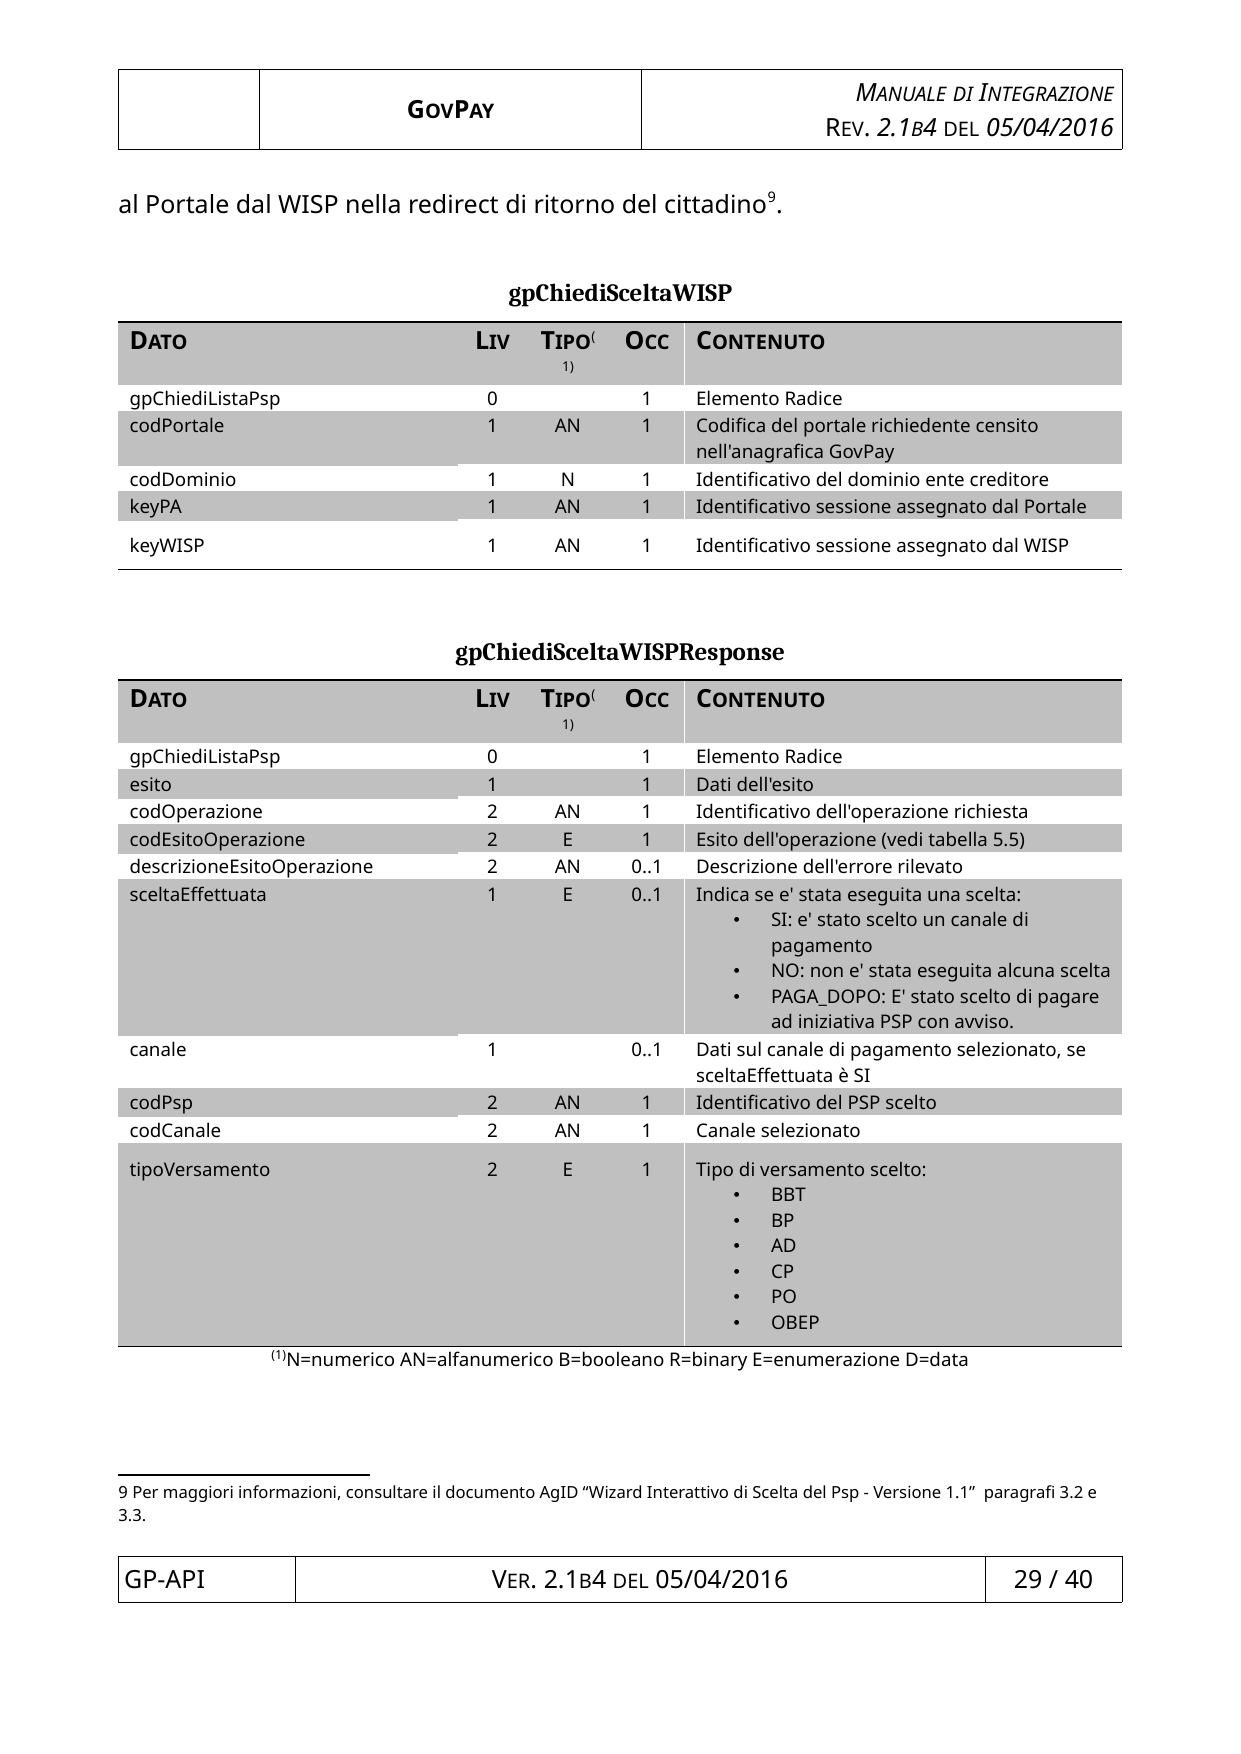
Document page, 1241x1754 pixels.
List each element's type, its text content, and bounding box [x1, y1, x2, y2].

table_cell 1 [609, 464, 684, 491]
table_cell 1 [609, 743, 684, 769]
table_cell 0..1 [609, 879, 684, 1034]
table_cell Identificativo dell'operazione richiesta [685, 796, 1122, 824]
table_cell Codifica del portale richiedente censito nell'anagrafica GovPay [685, 411, 1122, 464]
table_cell AN [526, 1088, 609, 1115]
table_cell E [526, 824, 609, 852]
table_cell Occ [609, 681, 684, 743]
table_cell codPortale [118, 413, 458, 464]
table_cell codOperazione [118, 799, 458, 824]
table_cell E [526, 1143, 609, 1346]
table_cell Tipo(1) [526, 323, 609, 385]
table_cell AN [526, 852, 609, 879]
table_cell Identificativo del dominio ente creditore [685, 464, 1122, 491]
table_cell codPsp [118, 1090, 458, 1115]
table_cell [526, 743, 609, 769]
table_cell Dati sul canale di pagamento selezionato, se sceltaEffettuata è SI [685, 1034, 1122, 1087]
table_cell AN [526, 1115, 609, 1143]
table_cell 1 [458, 879, 526, 1034]
table_cell Contenuto [685, 323, 1122, 385]
table_cell 2 [458, 1143, 526, 1346]
table_cell keyPA [118, 494, 458, 519]
table_cell 1 [609, 1115, 684, 1143]
table_cell AN [526, 411, 609, 464]
table_cell 1 [609, 491, 684, 519]
table_cell keyWISP [118, 521, 458, 569]
table_cell [526, 1034, 609, 1087]
table_cell N [526, 464, 609, 491]
text Per maggiori informazioni, consultare il documento AgID “Wizard Interattivo di Scelta del Psp - Versione 1.1” paragrafi 3.2 e 3.3. [118, 1481, 1122, 1527]
table_cell sceltaEffettuata [118, 881, 458, 1034]
table_cell Occ [609, 323, 684, 385]
table_cell Esito dell'operazione (vedi tabella 5.5) [685, 824, 1122, 852]
table_cell gpChiediListaPsp [118, 743, 458, 769]
table_cell descrizioneEsitoOperazione [118, 854, 458, 879]
table_cell 1 [458, 464, 526, 491]
table_cell Tipo di versamento scelto: BBT BP AD CP PO OBEP [685, 1143, 1122, 1346]
table_cell 1 [609, 1143, 684, 1346]
table_cell 0 [458, 385, 526, 411]
table_cell [526, 769, 609, 796]
table_cell Dato [118, 323, 458, 385]
table_cell 1 [458, 411, 526, 464]
table_cell Dati dell'esito [685, 769, 1122, 796]
table_cell codEsitoOperazione [118, 826, 458, 852]
table_cell gpChiediListaPsp [118, 385, 458, 411]
table_cell AN [526, 491, 609, 519]
table_header gpChiediSceltaWISP [118, 279, 1122, 321]
table_cell Descrizione dell'errore rilevato [685, 852, 1122, 879]
table_cell 0 [458, 743, 526, 769]
table_cell 2 [458, 852, 526, 879]
table_cell codCanale [118, 1117, 458, 1143]
table_cell 1 [609, 1088, 684, 1115]
table_cell 1 [458, 769, 526, 796]
table_cell [526, 385, 609, 411]
table_cell AN [526, 796, 609, 824]
table_cell 1 [609, 769, 684, 796]
table_cell Identificativo sessione assegnato dal Portale [685, 491, 1122, 519]
table_cell 1 [609, 411, 684, 464]
table_cell 1 [458, 519, 526, 569]
table_cell canale [118, 1036, 458, 1087]
table_cell 2 [458, 1088, 526, 1115]
table_cell 1 [609, 796, 684, 824]
table_cell Identificativo sessione assegnato dal WISP [685, 519, 1122, 569]
table_cell 0..1 [609, 1034, 684, 1087]
table_cell Liv [458, 323, 526, 385]
table_cell 0..1 [609, 852, 684, 879]
table_cell 1 [458, 1034, 526, 1087]
table_cell E [526, 879, 609, 1034]
text (1)N=numerico AN=alfanumerico B=booleano R=binary E=enumerazione D=data [118, 1347, 1122, 1372]
table_cell Liv [458, 681, 526, 743]
table_cell Indica se e' stata eseguita una scelta: SI: e' stato scelto un canale di pagamento NO: non e' stata eseguita alcuna scelta PAGA_DOPO: E' stato scelto di pagare ad iniziativa PSP con avviso. [685, 879, 1122, 1034]
table_cell Identificativo del PSP scelto [685, 1088, 1122, 1115]
table_cell 1 [458, 491, 526, 519]
table_cell Elemento Radice [685, 743, 1122, 769]
table_cell 1 [609, 519, 684, 569]
table_cell 1 [609, 824, 684, 852]
table_cell AN [526, 519, 609, 569]
table_cell Tipo(1) [526, 681, 609, 743]
table_cell 2 [458, 796, 526, 824]
table_cell Elemento Radice [685, 385, 1122, 411]
table_cell esito [118, 771, 458, 796]
table_cell 2 [458, 1115, 526, 1143]
table_cell 1 [609, 385, 684, 411]
table_cell tipoVersamento [118, 1145, 458, 1346]
text al Portale dal WISP nella redirect di ritorno del cittadino. [118, 186, 1122, 220]
table_cell codDominio [118, 466, 458, 491]
table_cell Contenuto [685, 681, 1122, 743]
table_header gpChiediSceltaWISPResponse [118, 638, 1122, 679]
table_cell Dato [118, 681, 458, 743]
table_cell Canale selezionato [685, 1115, 1122, 1143]
table_cell 2 [458, 824, 526, 852]
